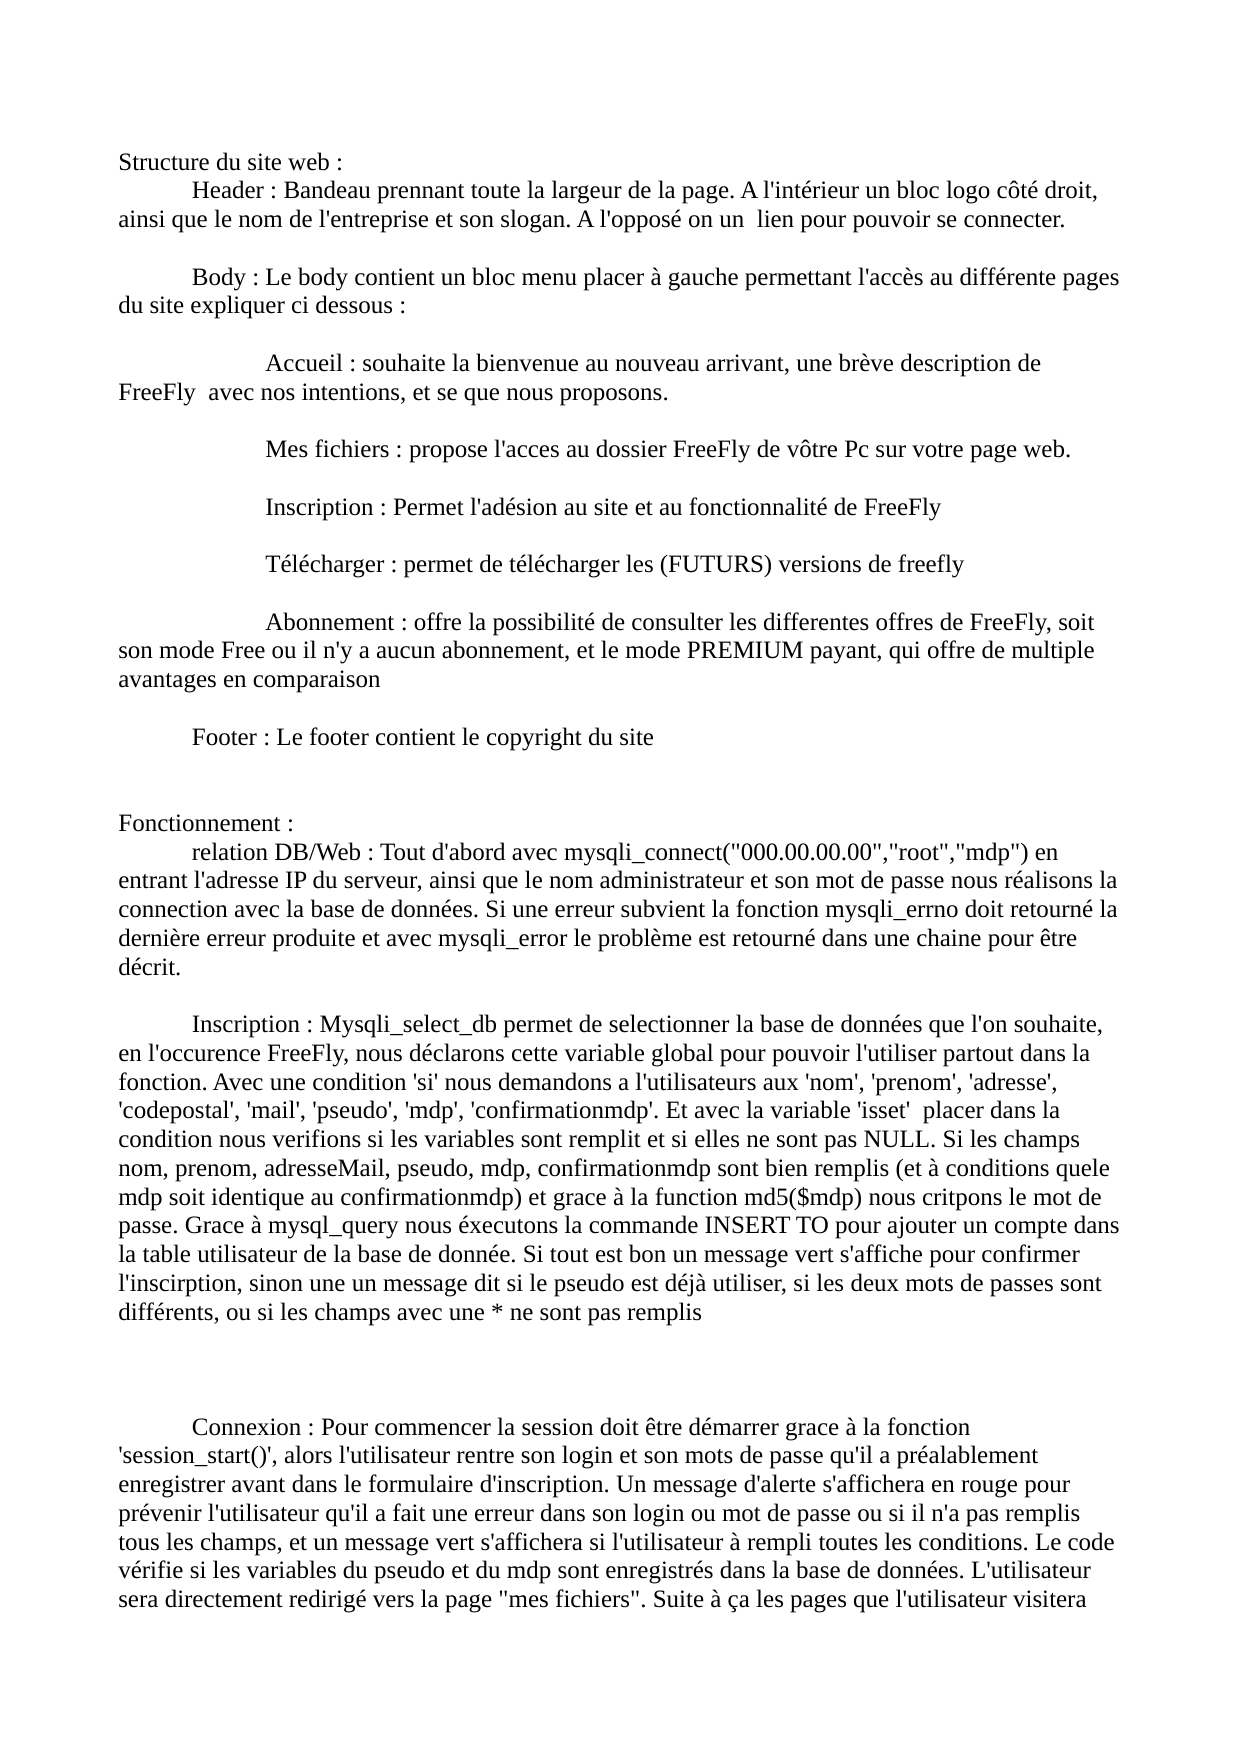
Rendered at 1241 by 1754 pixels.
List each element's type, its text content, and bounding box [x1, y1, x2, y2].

text Fonctionnement : [118, 808, 1122, 837]
text Mes fichiers : propose l'acces au dossier FreeFly de vôtre Pc sur votre page web. [118, 434, 1122, 463]
text Footer : Le footer contient le copyright du site [118, 722, 1122, 751]
text Télécharger : permet de télécharger les (FUTURS) versions de freefly [118, 549, 1122, 578]
text Accueil : souhaite la bienvenue au nouveau arrivant, une brève description de FreeFly avec nos intentions, et se que nous proposons. [118, 348, 1122, 406]
text Connexion : Pour commencer la session doit être démarrer grace à la fonction 'session_start()', alors l'utilisateur rentre son login et son mots de passe qu'il a préalablement enregistrer avant dans le formulaire d'inscription. Un message d'alerte s'affichera en rouge pour prévenir l'utilisateur qu'il a fait une erreur dans son login ou mot de passe ou si il n'a pas remplis tous les champs, et un message vert s'affichera si l'utilisateur à rempli toutes les conditions. Le code vérifie si les variables du pseudo et du mdp sont enregistrés dans la base de données. L'utilisateur sera directement redirigé vers la page "mes fichiers". Suite à ça les pages que l'utilisateur visitera [118, 1412, 1122, 1613]
text Inscription : Mysqli_select_db permet de selectionner la base de données que l'on souhaite, en l'occurence FreeFly, nous déclarons cette variable global pour pouvoir l'utiliser partout dans la fonction. Avec une condition 'si' nous demandons a l'utilisateurs aux 'nom', 'prenom', 'adresse', 'codepostal', 'mail', 'pseudo', 'mdp', 'confirmationmdp'. Et avec la variable 'isset' placer dans la condition nous verifions si les variables sont remplit et si elles ne sont pas NULL. Si les champs nom, prenom, adresseMail, pseudo, mdp, confirmationmdp sont bien remplis (et à conditions quele mdp soit identique au confirmationmdp) et grace à la function md5($mdp) nous critpons le mot de passe. Grace à mysql_query nous éxecutons la commande INSERT TO pour ajouter un compte dans la table utilisateur de la base de donnée. Si tout est bon un message vert s'affiche pour confirmer l'inscirption, sinon une un message dit si le pseudo est déjà utiliser, si les deux mots de passes sont différents, ou si les champs avec une * ne sont pas remplis [118, 1009, 1122, 1326]
text Structure du site web : [118, 147, 1122, 176]
text Inscription : Permet l'adésion au site et au fonctionnalité de FreeFly [118, 492, 1122, 521]
text Body : Le body contient un bloc menu placer à gauche permettant l'accès au différente pages du site expliquer ci dessous : [118, 262, 1122, 319]
text relation DB/Web : Tout d'abord avec mysqli_connect("000.00.00.00","root","mdp") en entrant l'adresse IP du serveur, ainsi que le nom administrateur et son mot de passe nous réalisons la connection avec la base de données. Si une erreur subvient la fonction mysqli_errno doit retourné la dernière erreur produite et avec mysqli_error le problème est retourné dans une chaine pour être décrit. [118, 837, 1122, 981]
text Abonnement : offre la possibilité de consulter les differentes offres de FreeFly, soit son mode Free ou il n'y a aucun abonnement, et le mode PREMIUM payant, qui offre de multiple avantages en comparaison [118, 607, 1122, 693]
text Header : Bandeau prennant toute la largeur de la page. A l'intérieur un bloc logo côté droit, ainsi que le nom de l'entreprise et son slogan. A l'opposé on un lien pour pouvoir se connecter. [118, 176, 1122, 233]
